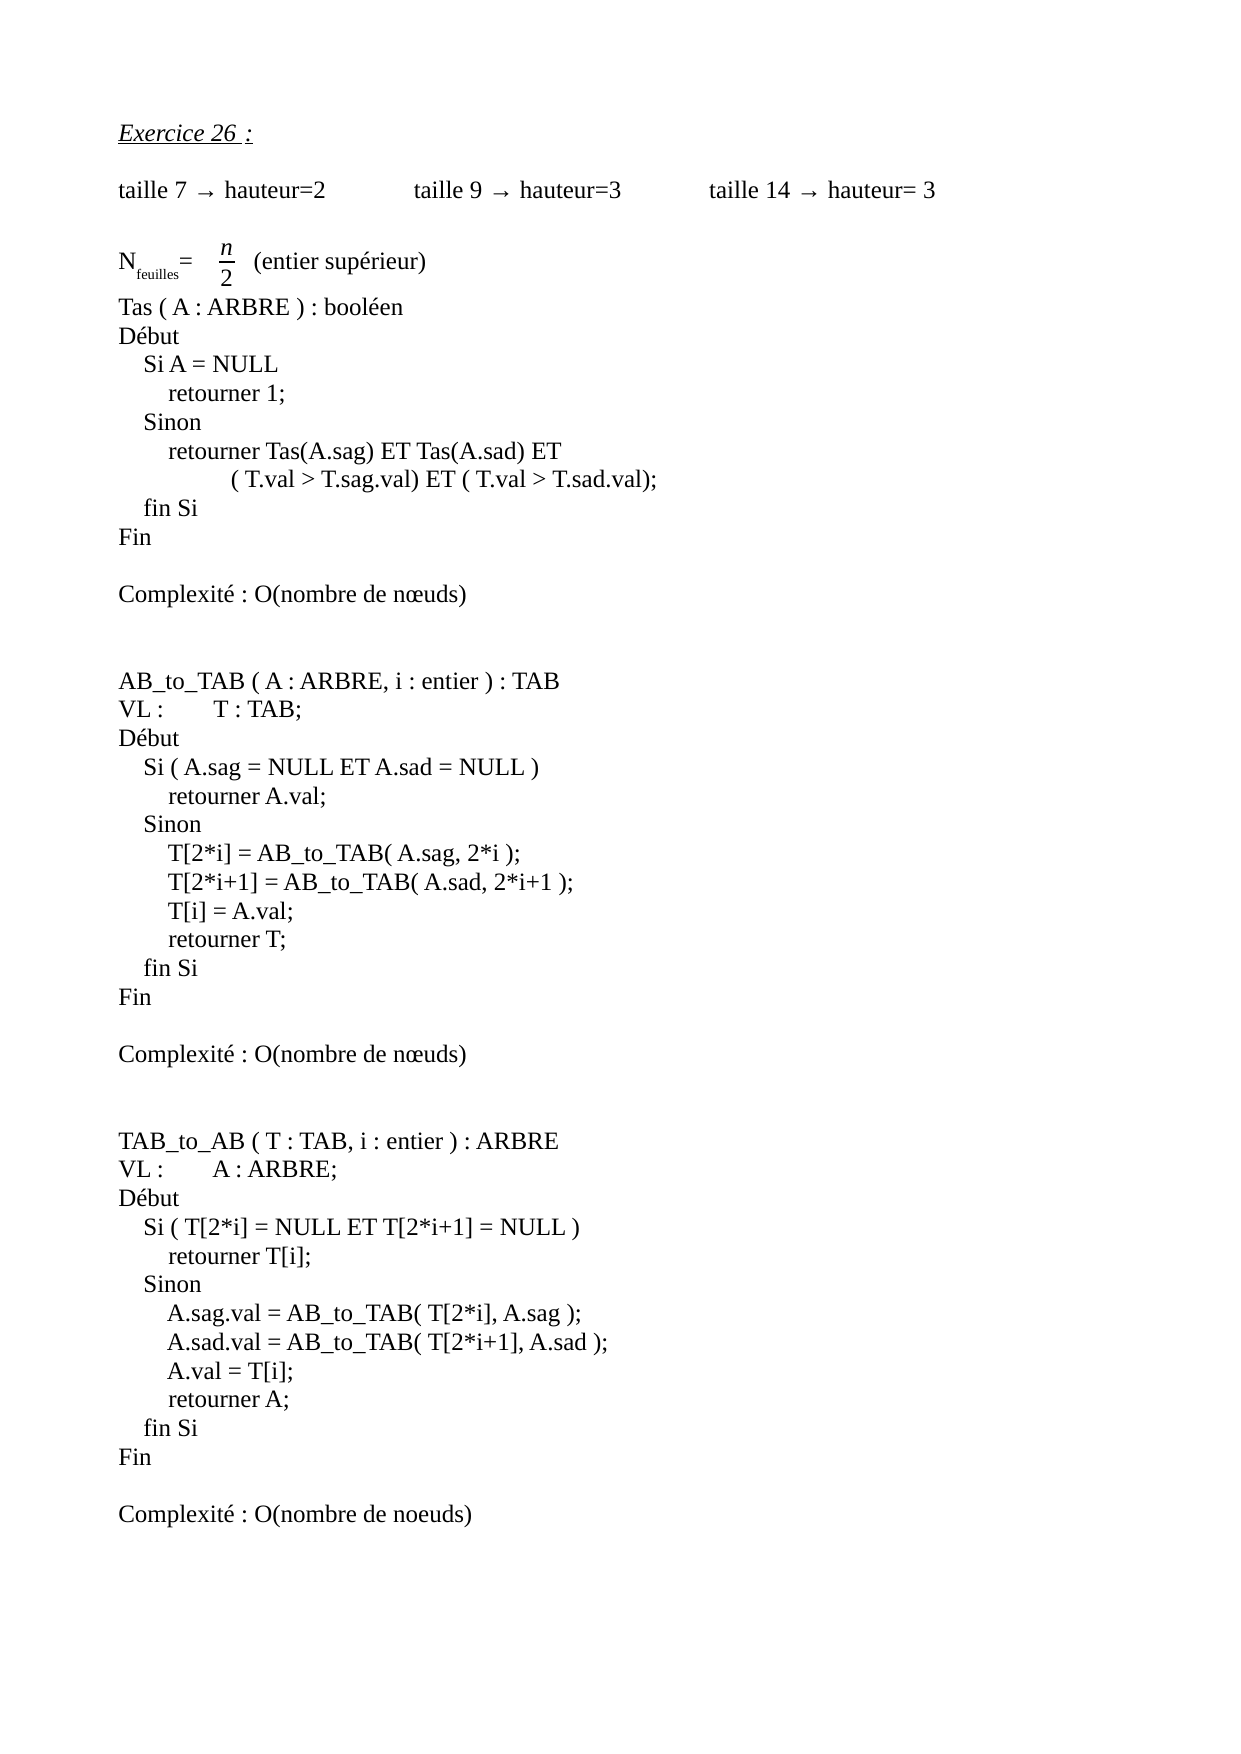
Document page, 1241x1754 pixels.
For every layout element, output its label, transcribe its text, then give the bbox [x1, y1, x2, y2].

text Fin [118, 522, 1122, 551]
text fin Si [118, 1413, 1122, 1442]
text AB_to_TAB ( A : ARBRE, i : entier ) : TAB [118, 666, 1122, 694]
text fin Si [118, 953, 1122, 982]
text Sinon [118, 407, 1122, 436]
text Fin [118, 982, 1122, 1011]
text A.sad.val = AB_to_TAB( T[2*i+1], A.sad ); [118, 1327, 1122, 1356]
text retourner 1; [118, 378, 1122, 407]
text A.sag.val = AB_to_TAB( T[2*i], A.sag ); [118, 1298, 1122, 1327]
text retourner T; [118, 924, 1122, 953]
text Tas ( A : ARBRE ) : booléen [118, 292, 1122, 321]
text TAB_to_AB ( T : TAB, i : entier ) : ARBRE [118, 1126, 1122, 1154]
text Sinon [118, 1269, 1122, 1298]
text Si ( T[2*i] = NULL ET T[2*i+1] = NULL ) [118, 1212, 1122, 1241]
text Si ( A.sag = NULL ET A.sad = NULL ) [118, 752, 1122, 781]
text Si A = NULL [118, 349, 1122, 378]
text retourner A; [118, 1384, 1122, 1413]
text VL : T : TAB; [118, 694, 1122, 723]
text Complexité : O(nombre de nœuds) [118, 579, 1122, 608]
text Fin [118, 1442, 1122, 1471]
text T[2*i+1] = AB_to_TAB( A.sad, 2*i+1 ); [118, 867, 1122, 896]
text Exercice 26 : [118, 118, 1122, 147]
text taille 7 → hauteur=2 taille 9 → hauteur=3 taille 14 → hauteur= 3 [118, 176, 1122, 204]
text Début [118, 723, 1122, 752]
text Nfeuilles= (entier supérieur) [118, 233, 1122, 292]
text retourner Tas(A.sag) ET Tas(A.sad) ET [118, 436, 1122, 464]
text Début [118, 321, 1122, 349]
text T[2*i] = AB_to_TAB( A.sag, 2*i ); [118, 838, 1122, 867]
text Complexité : O(nombre de nœuds) [118, 1039, 1122, 1068]
text ( T.val > T.sag.val) ET ( T.val > T.sad.val); [118, 464, 1122, 493]
text retourner T[i]; [118, 1241, 1122, 1269]
text fin Si [118, 493, 1122, 522]
text A.val = T[i]; [118, 1356, 1122, 1384]
text VL : A : ARBRE; [118, 1154, 1122, 1183]
text Début [118, 1183, 1122, 1212]
text retourner A.val; [118, 781, 1122, 809]
text Sinon [118, 809, 1122, 838]
text T[i] = A.val; [118, 896, 1122, 924]
text Complexité : O(nombre de noeuds) [118, 1499, 1122, 1528]
